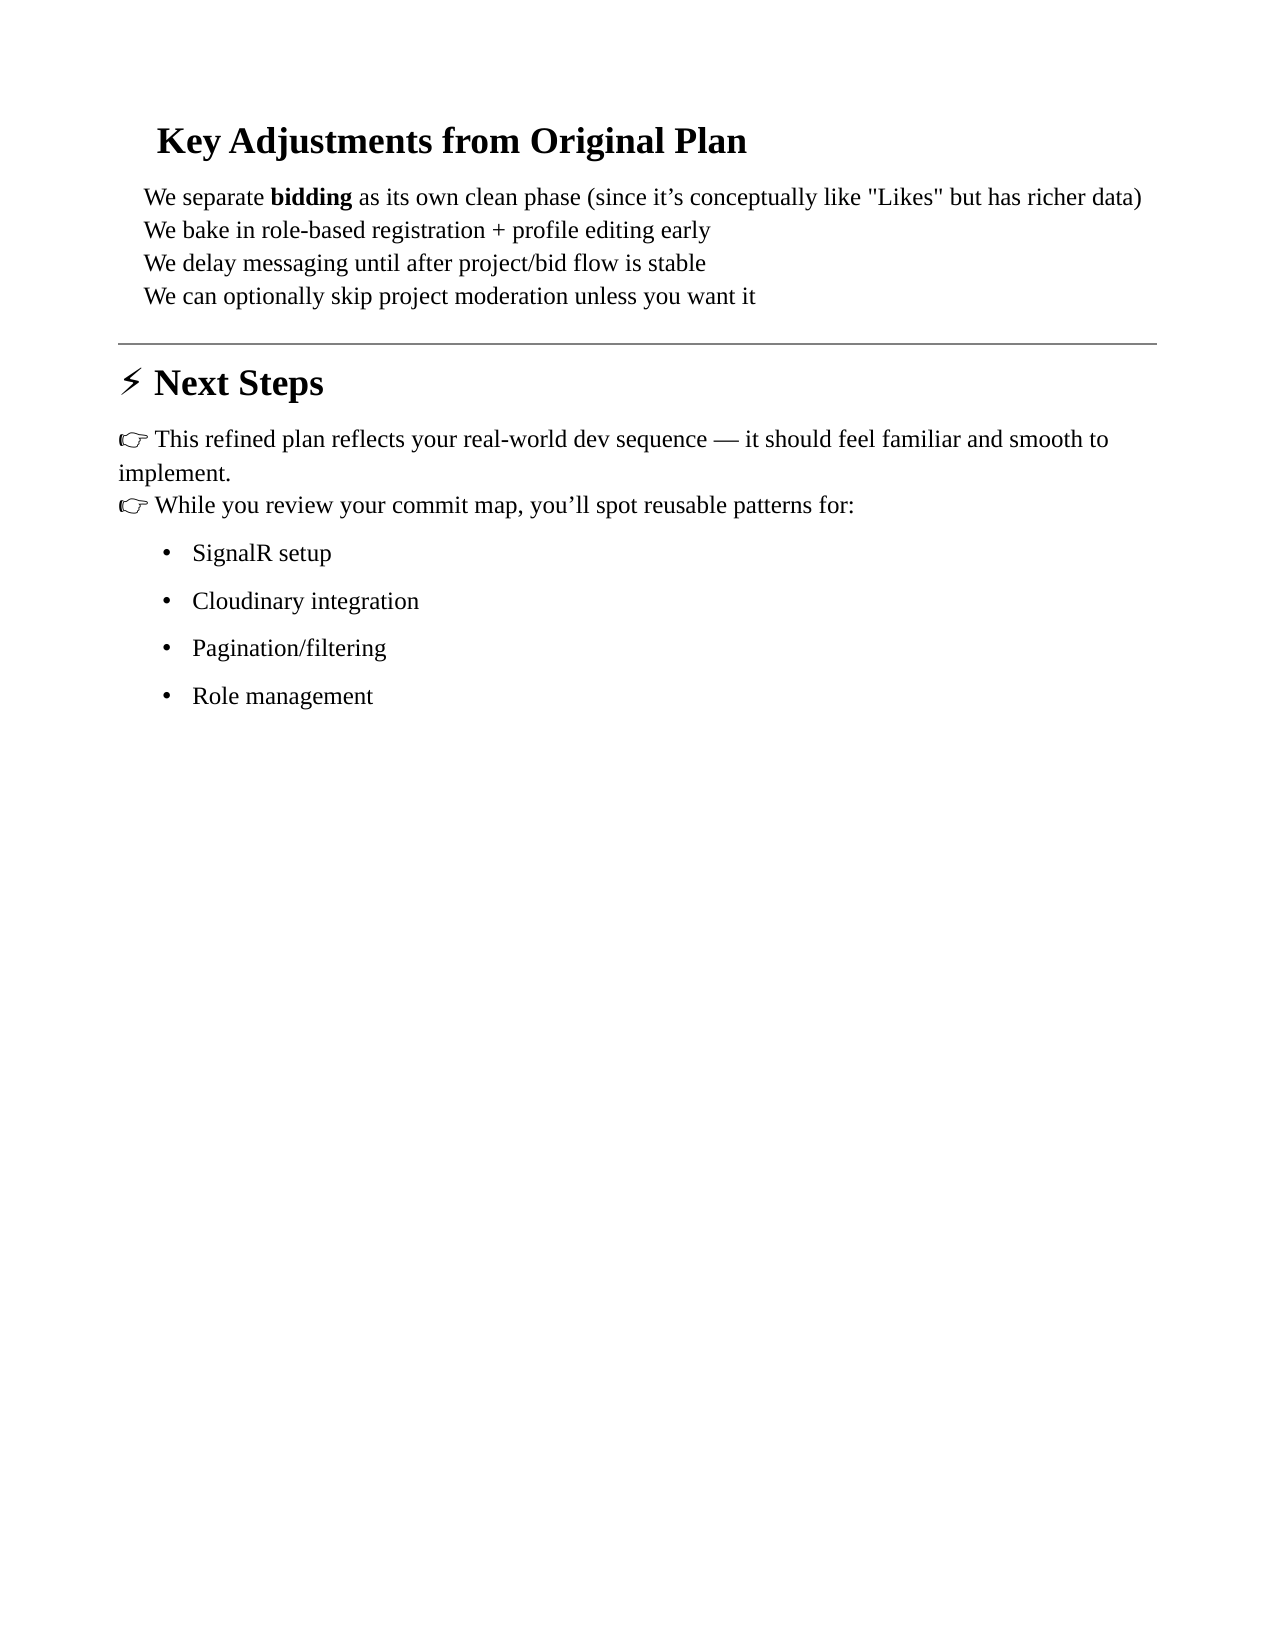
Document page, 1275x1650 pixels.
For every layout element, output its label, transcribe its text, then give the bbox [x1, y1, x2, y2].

list Pagination/filtering [162, 633, 1157, 662]
text ✅ We separate bidding as its own clean phase (since it’s conceptually like "Likes" but has richer data) ✅ We bake in role-based registration + profile editing early ✅ We delay messaging until after project/bid flow is stable ✅ We can optionally skip project moderation unless you want it [118, 182, 1157, 310]
list Cloudinary integration [162, 586, 1157, 614]
subtitle 💡 Key Adjustments from Original Plan [118, 118, 1157, 161]
subtitle ⚡ Next Steps [118, 360, 1157, 403]
list Role management [162, 681, 1157, 710]
text 👉 This refined plan reflects your real-world dev sequence — it should feel familiar and smooth to implement. 👉 While you review your commit map, you’ll spot reusable patterns for: [118, 424, 1157, 519]
list SignalR setup [162, 538, 1157, 567]
